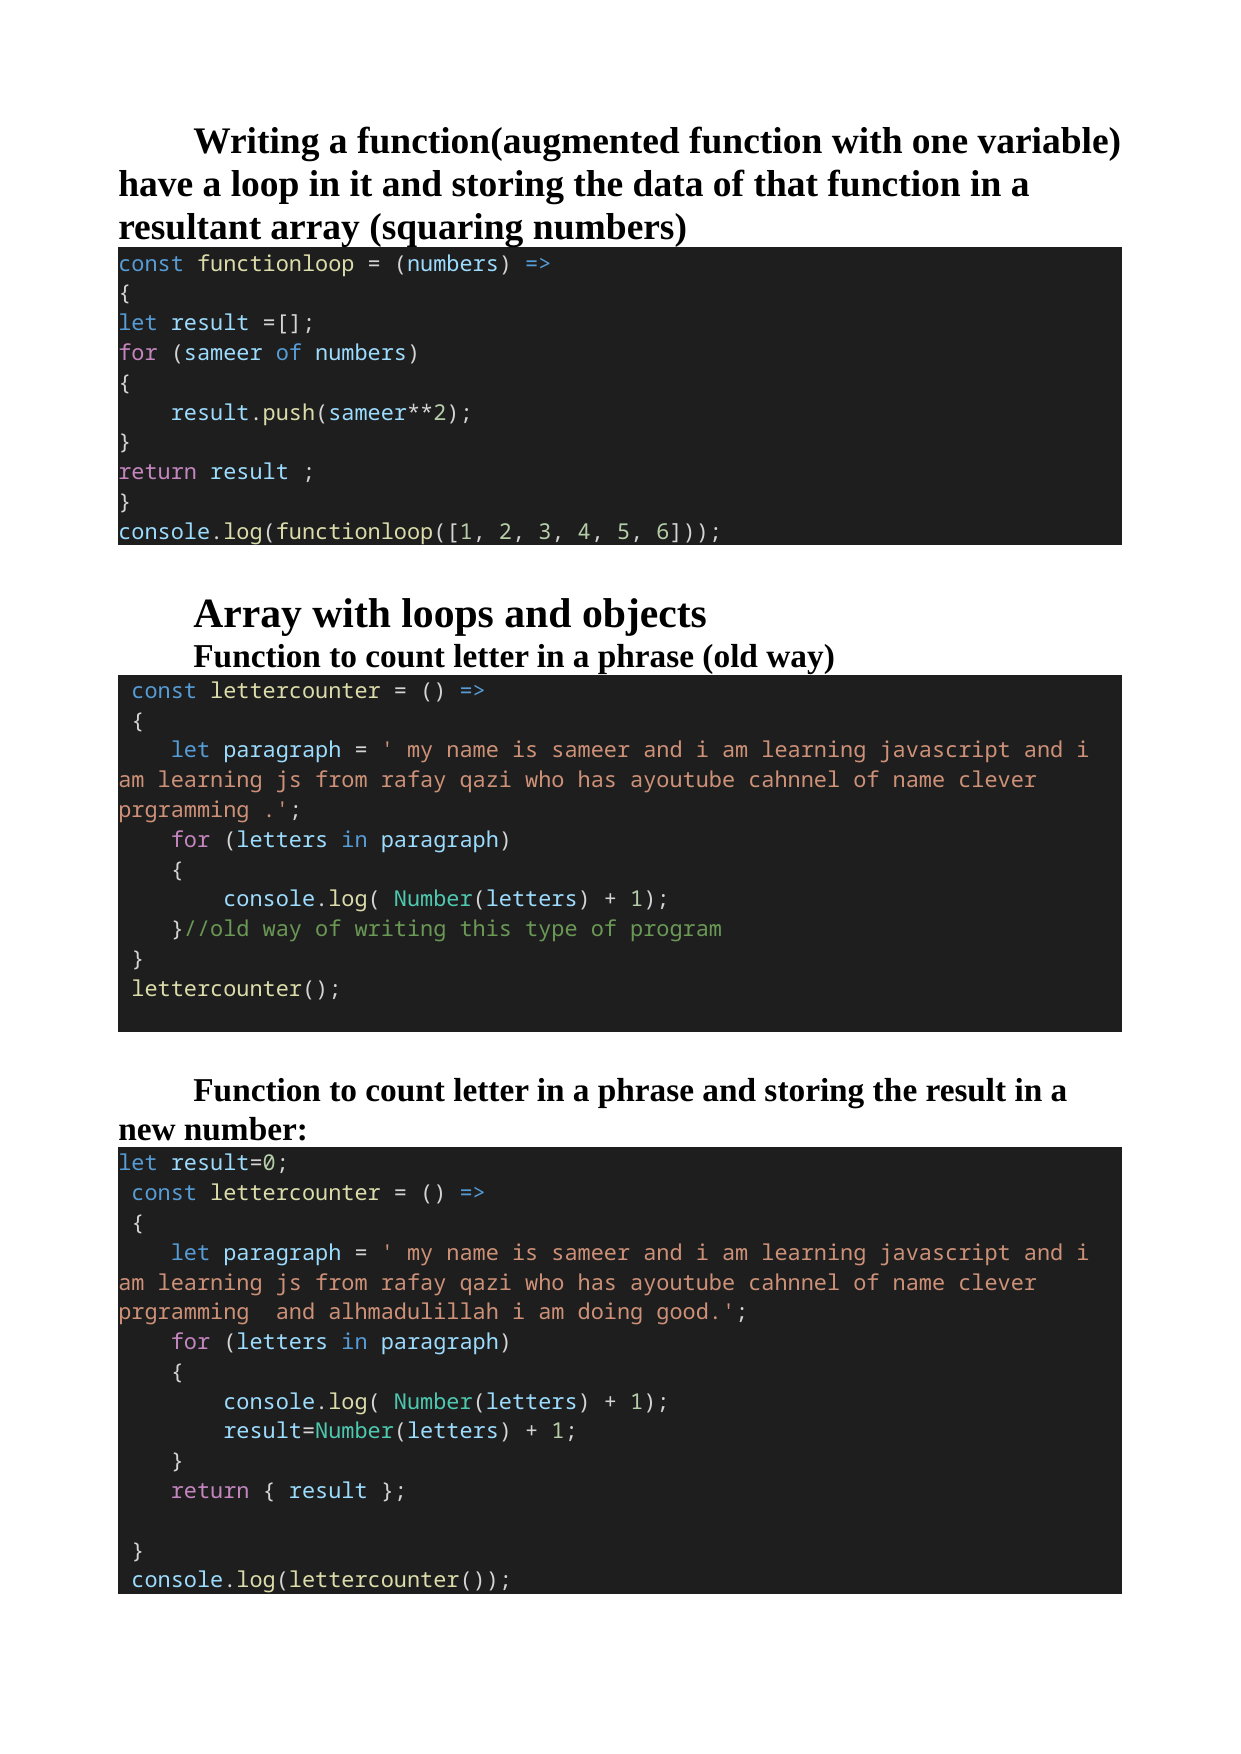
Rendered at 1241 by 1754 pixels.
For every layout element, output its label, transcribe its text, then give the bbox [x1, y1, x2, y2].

text for (sameer of numbers) [118, 337, 1122, 367]
text { [118, 367, 1122, 396]
text result.push(sameer**2); [118, 396, 1122, 426]
text let result =[]; [118, 307, 1122, 337]
text return { result }; [118, 1475, 1122, 1505]
text const lettercounter = () => [118, 1177, 1122, 1207]
text { [118, 1356, 1122, 1386]
text { [118, 704, 1122, 734]
text } [118, 1445, 1122, 1475]
text lettercounter(); [118, 973, 1122, 1002]
text } [118, 426, 1122, 456]
text const lettercounter = () => [118, 675, 1122, 704]
text let result=0; [118, 1147, 1122, 1177]
text return result ; [118, 456, 1122, 486]
text console.log( Number(letters) + 1); [118, 1386, 1122, 1415]
text result=Number(letters) + 1; [118, 1415, 1122, 1445]
text { [118, 277, 1122, 307]
text let paragraph = ' my name is sameer and i am learning javascript and i am learning js from rafay qazi who has ayoutube cahnnel of name clever prgramming .'; [118, 734, 1122, 824]
text Function to count letter in a phrase (old way) [118, 636, 1122, 675]
text { [118, 1207, 1122, 1237]
text { [118, 853, 1122, 883]
text const functionloop = (numbers) => [118, 247, 1122, 277]
text Array with loops and objects [118, 588, 1122, 636]
text for (letters in paragraph) [118, 824, 1122, 853]
text console.log(lettercounter()); [118, 1564, 1122, 1594]
text console.log(functionloop([1, 2, 3, 4, 5, 6])); [118, 516, 1122, 545]
text Writing a function(augmented function with one variable) have a loop in it and storing the data of that function in a resultant array (squaring numbers) [118, 118, 1122, 247]
text } [118, 486, 1122, 516]
text } [118, 943, 1122, 973]
text for (letters in paragraph) [118, 1326, 1122, 1356]
text let paragraph = ' my name is sameer and i am learning javascript and i am learning js from rafay qazi who has ayoutube cahnnel of name clever prgramming and alhmadulillah i am doing good.'; [118, 1237, 1122, 1326]
text console.log( Number(letters) + 1); [118, 883, 1122, 913]
text } [118, 1534, 1122, 1564]
text Function to count letter in a phrase and storing the result in a new number: [118, 1071, 1122, 1147]
text }//old way of writing this type of program [118, 913, 1122, 943]
